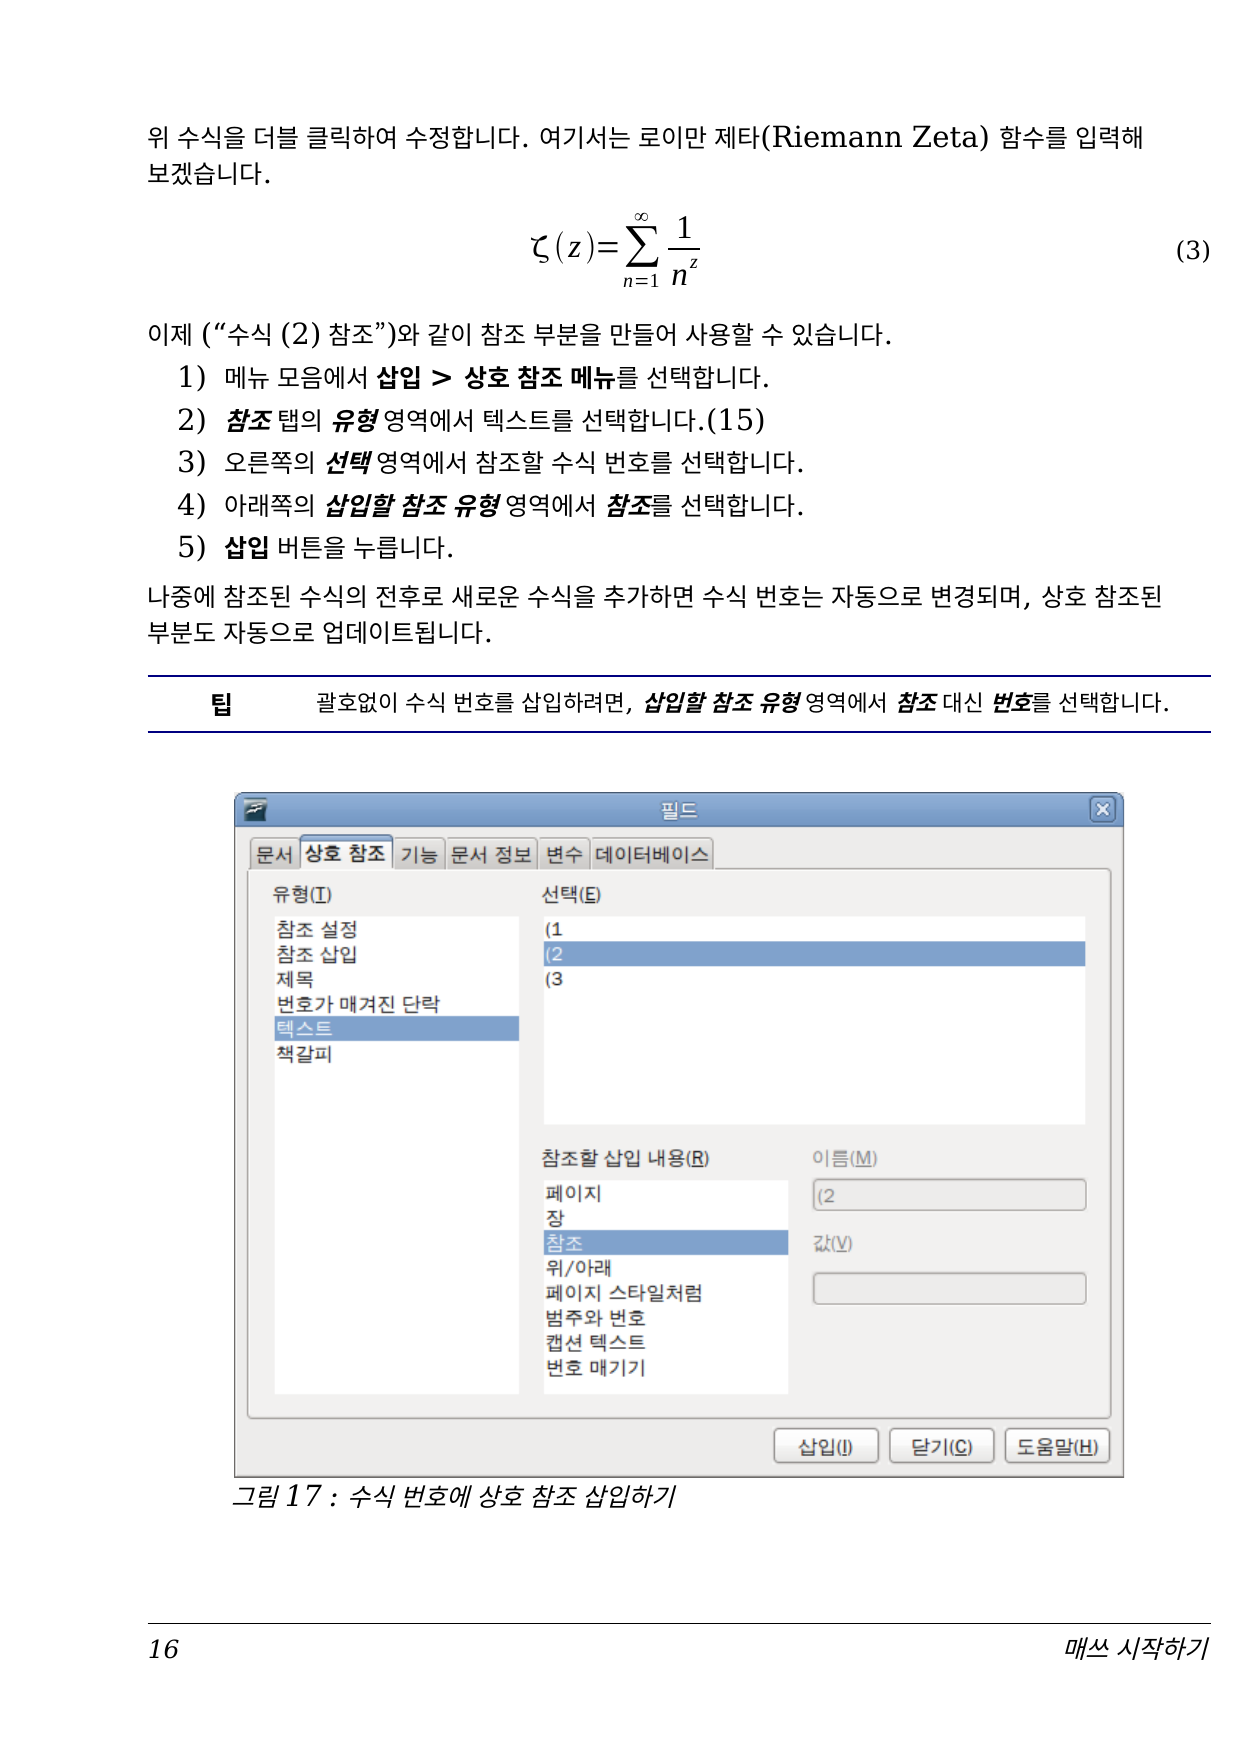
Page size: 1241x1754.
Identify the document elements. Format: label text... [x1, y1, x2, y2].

list 오른쪽의 선택 영역에서 참조할 수식 번호를 선택합니다. [207, 443, 1211, 480]
table_header 팁 [148, 677, 295, 731]
text 그림 17 : 수식 번호에 상호 참조 삽입하기 [231, 792, 1127, 1513]
list 아래쪽의 삽입할 참조 유형 영역에서 참조를 선택합니다. [207, 486, 1211, 522]
table_header (3) [1093, 209, 1211, 292]
text 위 수식을 더블 클릭하여 수정합니다. 여기서는 로이만 제타(Riemann Zeta) 함수를 입력해 보겠습니다. [148, 118, 1211, 191]
text 나중에 참조된 수식의 전후로 새로운 수식을 추가하면 수식 번호는 자동으로 변경되며, 상호 참조된 부분도 자동으로 업데이트됩니다. [148, 577, 1211, 650]
list 삽입 버튼을 누릅니다. [207, 528, 1211, 565]
list 참조 탭의 유형 영역에서 텍스트를 선택합니다.(그림 15) [207, 401, 1211, 437]
list 메뉴 모음에서 삽입 > 상호 참조 메뉴를 선택합니다. [207, 358, 1211, 395]
table_header 괄호없이 수식 번호를 삽입하려면, 삽입할 참조 유형 영역에서 참조 대신 번호를 선택합니다. [295, 677, 1211, 731]
table_header [148, 209, 1092, 292]
picture [234, 792, 1125, 1478]
list 이제 (“수식 (2) 참조”)와 같이 참조 부분을 만들어 사용할 수 있습니다. [148, 316, 1211, 352]
